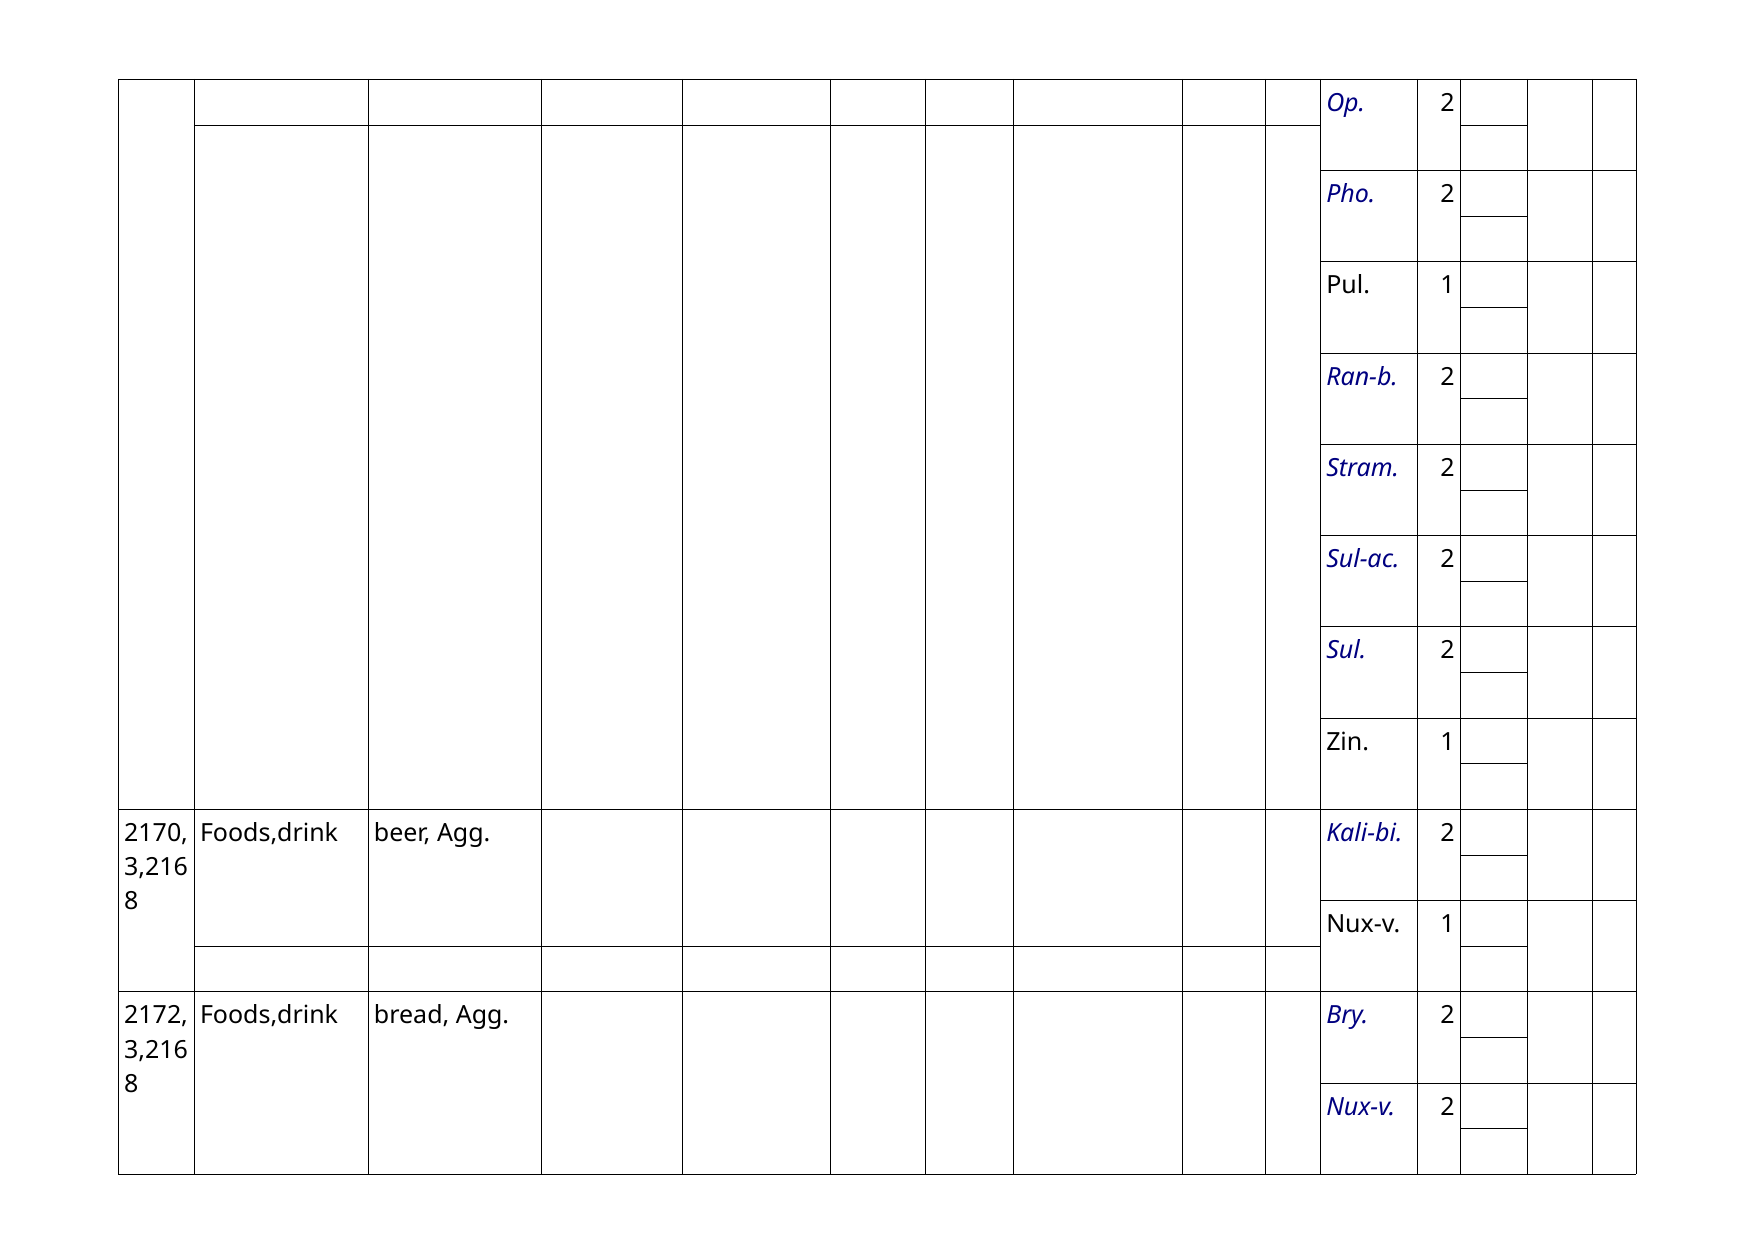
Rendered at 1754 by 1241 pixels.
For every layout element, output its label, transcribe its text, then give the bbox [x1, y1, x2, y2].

table_cell [1461, 582, 1527, 626]
table_cell [1528, 627, 1592, 718]
table_cell [542, 992, 682, 1174]
table_cell [1461, 673, 1527, 718]
table_cell [1593, 719, 1636, 809]
table_cell [926, 80, 1013, 124]
table_cell [542, 126, 682, 809]
table_cell 2 [1418, 627, 1460, 718]
table_cell [831, 810, 925, 946]
table_cell [1461, 947, 1527, 991]
table_cell [1461, 1038, 1527, 1083]
table_cell [1266, 80, 1320, 124]
table_cell [195, 80, 368, 124]
table_cell [119, 80, 194, 809]
table_cell [1593, 445, 1636, 535]
table_cell [831, 126, 925, 809]
table_cell [1528, 992, 1592, 1083]
table_cell 2 [1418, 810, 1460, 900]
table_cell [683, 80, 830, 124]
table_cell Bry. [1321, 992, 1417, 1083]
table_cell [1461, 764, 1527, 809]
table_cell [1183, 947, 1265, 991]
table_cell [1528, 262, 1592, 353]
table_cell Sul. [1321, 627, 1417, 718]
table_cell [831, 992, 925, 1174]
table_cell Nux-v. [1321, 1084, 1417, 1174]
table_cell 2172,3,2168 [119, 992, 194, 1174]
table_cell [195, 947, 368, 991]
table_cell [1461, 810, 1527, 854]
table_cell [1528, 810, 1592, 900]
table_cell [1183, 80, 1265, 124]
table_cell [1461, 445, 1527, 489]
table_cell [683, 992, 830, 1174]
table_cell [1461, 126, 1527, 170]
table_cell [1461, 536, 1527, 581]
table_cell [1461, 308, 1527, 353]
table_cell [1593, 627, 1636, 718]
table_cell [1461, 719, 1527, 763]
table_cell [1183, 992, 1265, 1174]
table_cell [542, 947, 682, 991]
table_cell [1183, 810, 1265, 946]
table_cell [1528, 901, 1592, 991]
table_cell [683, 810, 830, 946]
table_cell [831, 947, 925, 991]
table_cell [1461, 1084, 1527, 1128]
table_cell [1266, 947, 1320, 991]
table_cell [1014, 126, 1182, 809]
table_cell [926, 947, 1013, 991]
table_cell [1014, 810, 1182, 946]
table_cell [542, 80, 682, 124]
table_cell [1461, 80, 1527, 124]
table_cell beer, Agg. [369, 810, 541, 946]
table_cell [1014, 947, 1182, 991]
table_cell Zin. [1321, 719, 1417, 809]
table_cell [1461, 217, 1527, 261]
table_cell Foods,drink [195, 992, 368, 1174]
table_cell [1461, 992, 1527, 1037]
table_cell [1461, 354, 1527, 398]
table_cell [369, 80, 541, 124]
table_cell [195, 126, 368, 809]
table_cell [1528, 1084, 1592, 1174]
table_cell [1593, 536, 1636, 626]
table_cell [1461, 262, 1527, 307]
table_cell Kali-bi. [1321, 810, 1417, 900]
table_cell [1593, 171, 1636, 261]
table_cell 2 [1418, 354, 1460, 444]
table_cell [1528, 536, 1592, 626]
table_cell [1461, 1129, 1527, 1174]
table_cell [1593, 901, 1636, 991]
table_cell [1183, 126, 1265, 809]
table_cell [1266, 126, 1320, 809]
table_cell [1593, 262, 1636, 353]
table_cell [683, 947, 830, 991]
table_cell [1528, 80, 1592, 170]
table_cell Sul-ac. [1321, 536, 1417, 626]
table_cell [1461, 627, 1527, 672]
table_cell [1014, 80, 1182, 124]
table_cell Pul. [1321, 262, 1417, 353]
table_cell [926, 126, 1013, 809]
table_cell [1266, 810, 1320, 946]
table_cell 2 [1418, 992, 1460, 1083]
table_cell [1528, 445, 1592, 535]
table_cell [1593, 992, 1636, 1083]
table_cell [1593, 1084, 1636, 1174]
table_cell 2170,3,2168 [119, 810, 194, 991]
table_cell [926, 992, 1013, 1174]
table_cell [369, 126, 541, 809]
table_cell 2 [1418, 171, 1460, 261]
table_cell Foods,drink [195, 810, 368, 946]
table_cell 1 [1418, 901, 1460, 991]
table_cell 2 [1418, 445, 1460, 535]
table_cell 2 [1418, 536, 1460, 626]
table_cell [1528, 171, 1592, 261]
table_cell 1 [1418, 719, 1460, 809]
table_cell [1528, 354, 1592, 444]
table_cell [1461, 856, 1527, 900]
table_cell Stram. [1321, 445, 1417, 535]
table_cell [542, 810, 682, 946]
table_cell 2 [1418, 80, 1460, 170]
table_cell bread, Agg. [369, 992, 541, 1174]
table_cell [1461, 491, 1527, 535]
table_cell Nux-v. [1321, 901, 1417, 991]
table_cell Ran-b. [1321, 354, 1417, 444]
table_cell Op. [1321, 80, 1417, 170]
table_cell [683, 126, 830, 809]
table_cell [1461, 901, 1527, 946]
table_cell 1 [1418, 262, 1460, 353]
table_cell [369, 947, 541, 991]
table_cell [1593, 80, 1636, 170]
table_cell [926, 810, 1013, 946]
table_cell [1014, 992, 1182, 1174]
table_cell [1593, 354, 1636, 444]
table_cell [1461, 171, 1527, 216]
table_cell [831, 80, 925, 124]
table_cell 2 [1418, 1084, 1460, 1174]
table_cell [1593, 810, 1636, 900]
table_cell [1528, 719, 1592, 809]
table_cell [1266, 992, 1320, 1174]
table_cell [1461, 399, 1527, 444]
table_cell Pho. [1321, 171, 1417, 261]
